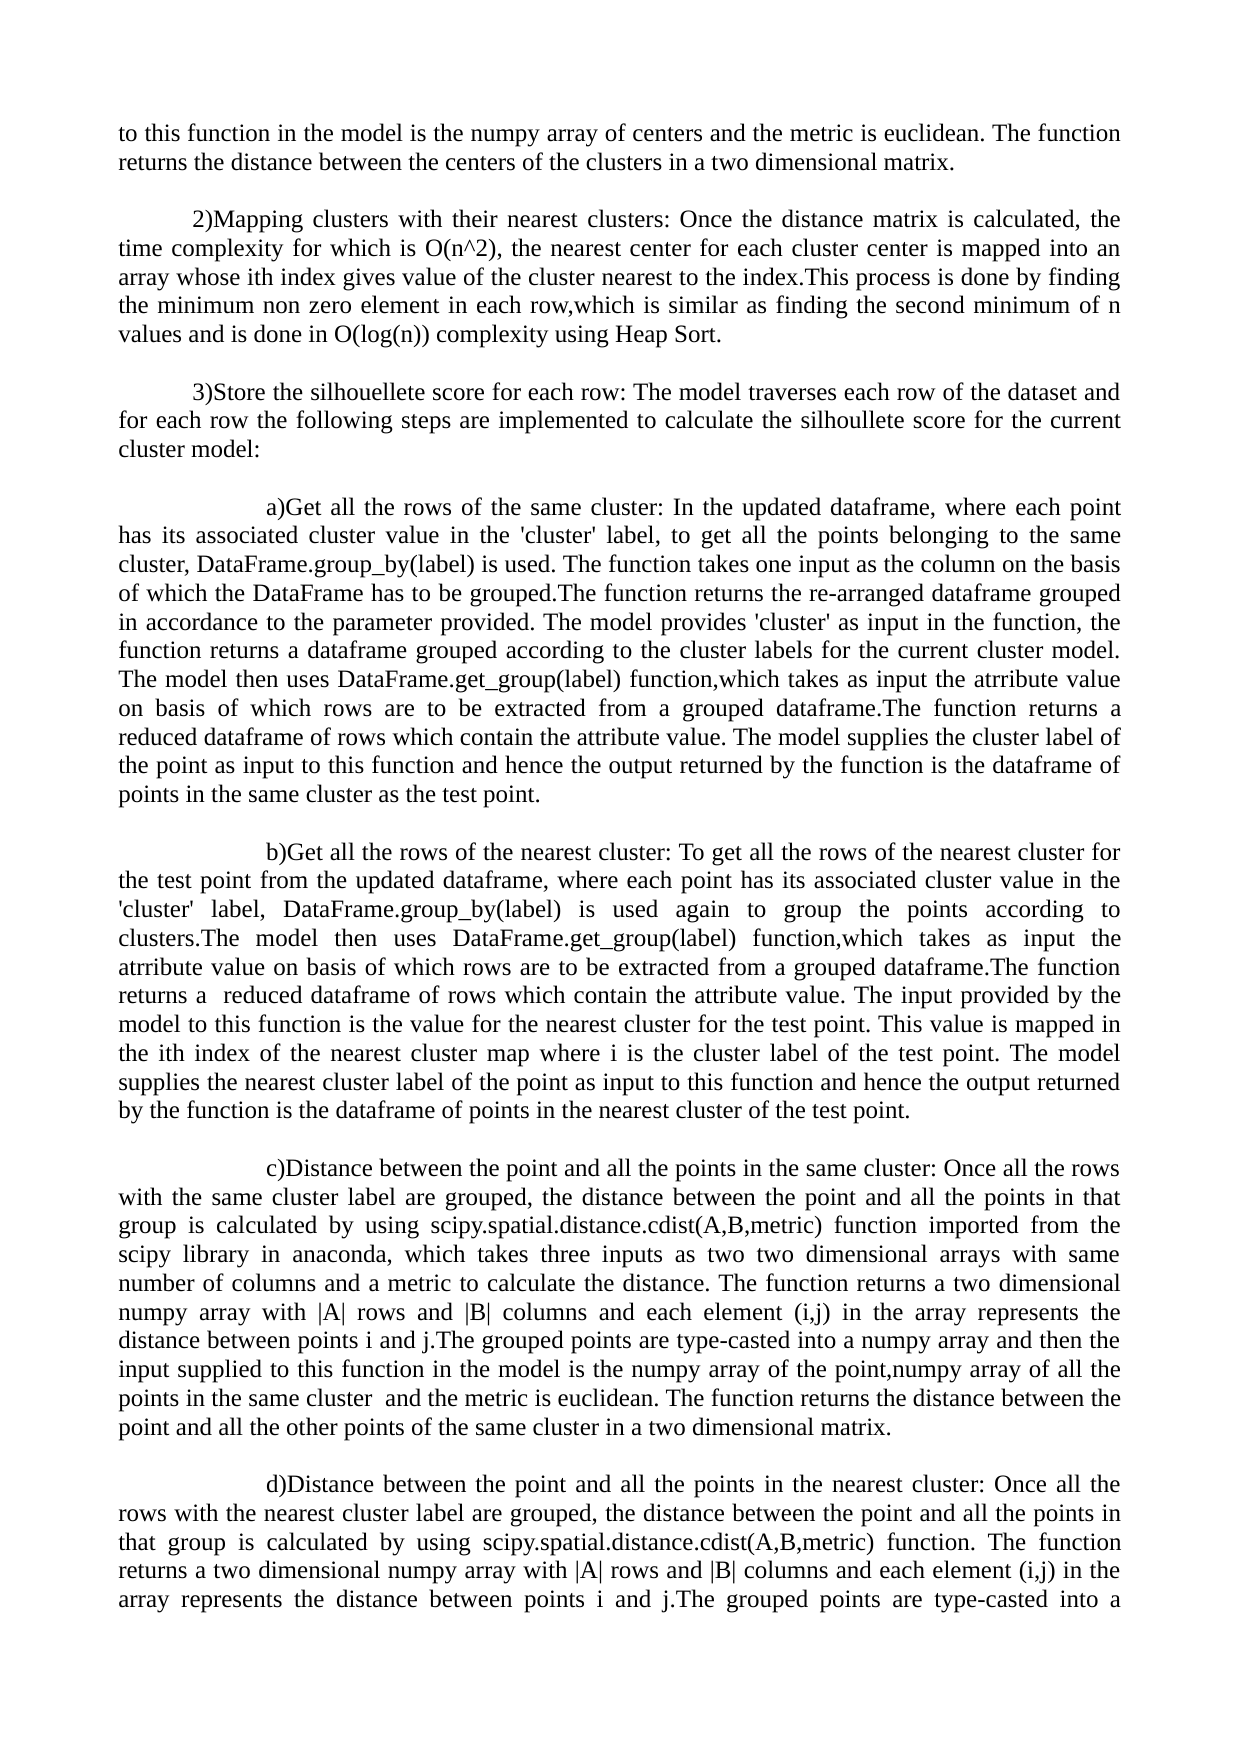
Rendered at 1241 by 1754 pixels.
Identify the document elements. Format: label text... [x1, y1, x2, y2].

text 2)Mapping clusters with their nearest clusters: Once the distance matrix is calculated, the time complexity for which is O(n^2), the nearest center for each cluster center is mapped into an array whose ith index gives value of the cluster nearest to the index.This process is done by finding the minimum non zero element in each row,which is similar as finding the second minimum of n values and is done in O(log(n)) complexity using Heap Sort. [118, 204, 1122, 348]
text a)Get all the rows of the same cluster: In the updated dataframe, where each point has its associated cluster value in the 'cluster' label, to get all the points belonging to the same cluster, DataFrame.group_by(label) is used. The function takes one input as the column on the basis of which the DataFrame has to be grouped.The function returns the re-arranged dataframe grouped in accordance to the parameter provided. The model provides 'cluster' as input in the function, the function returns a dataframe grouped according to the cluster labels for the current cluster model. The model then uses DataFrame.get_group(label) function,which takes as input the atrribute value on basis of which rows are to be extracted from a grouped dataframe.The function returns a reduced dataframe of rows which contain the attribute value. The model supplies the cluster label of the point as input to this function and hence the output returned by the function is the dataframe of points in the same cluster as the test point. [118, 492, 1122, 808]
text b)Get all the rows of the nearest cluster: To get all the rows of the nearest cluster for the test point from the updated dataframe, where each point has its associated cluster value in the 'cluster' label, DataFrame.group_by(label) is used again to group the points according to clusters.The model then uses DataFrame.get_group(label) function,which takes as input the atrribute value on basis of which rows are to be extracted from a grouped dataframe.The function returns a reduced dataframe of rows which contain the attribute value. The input provided by the model to this function is the value for the nearest cluster for the test point. This value is mapped in the ith index of the nearest cluster map where i is the cluster label of the test point. The model supplies the nearest cluster label of the point as input to this function and hence the output returned by the function is the dataframe of points in the nearest cluster of the test point. [118, 837, 1122, 1124]
text 3)Store the silhouellete score for each row: The model traverses each row of the dataset and for each row the following steps are implemented to calculate the silhoullete score for the current cluster model: [118, 377, 1122, 463]
text to this function in the model is the numpy array of centers and the metric is euclidean. The function returns the distance between the centers of the clusters in a two dimensional matrix. [118, 118, 1122, 176]
text d)Distance between the point and all the points in the nearest cluster: Once all the rows with the nearest cluster label are grouped, the distance between the point and all the points in that group is calculated by using scipy.spatial.distance.cdist(A,B,metric) function. The function returns a two dimensional numpy array with |A| rows and |B| columns and each element (i,j) in the array represents the distance between points i and j.The grouped points are type-casted into a [118, 1469, 1122, 1613]
text c)Distance between the point and all the points in the same cluster: Once all the rows with the same cluster label are grouped, the distance between the point and all the points in that group is calculated by using scipy.spatial.distance.cdist(A,B,metric) function imported from the scipy library in anaconda, which takes three inputs as two two dimensional arrays with same number of columns and a metric to calculate the distance. The function returns a two dimensional numpy array with |A| rows and |B| columns and each element (i,j) in the array represents the distance between points i and j.The grouped points are type-casted into a numpy array and then the input supplied to this function in the model is the numpy array of the point,numpy array of all the points in the same cluster and the metric is euclidean. The function returns the distance between the point and all the other points of the same cluster in a two dimensional matrix. [118, 1153, 1122, 1441]
